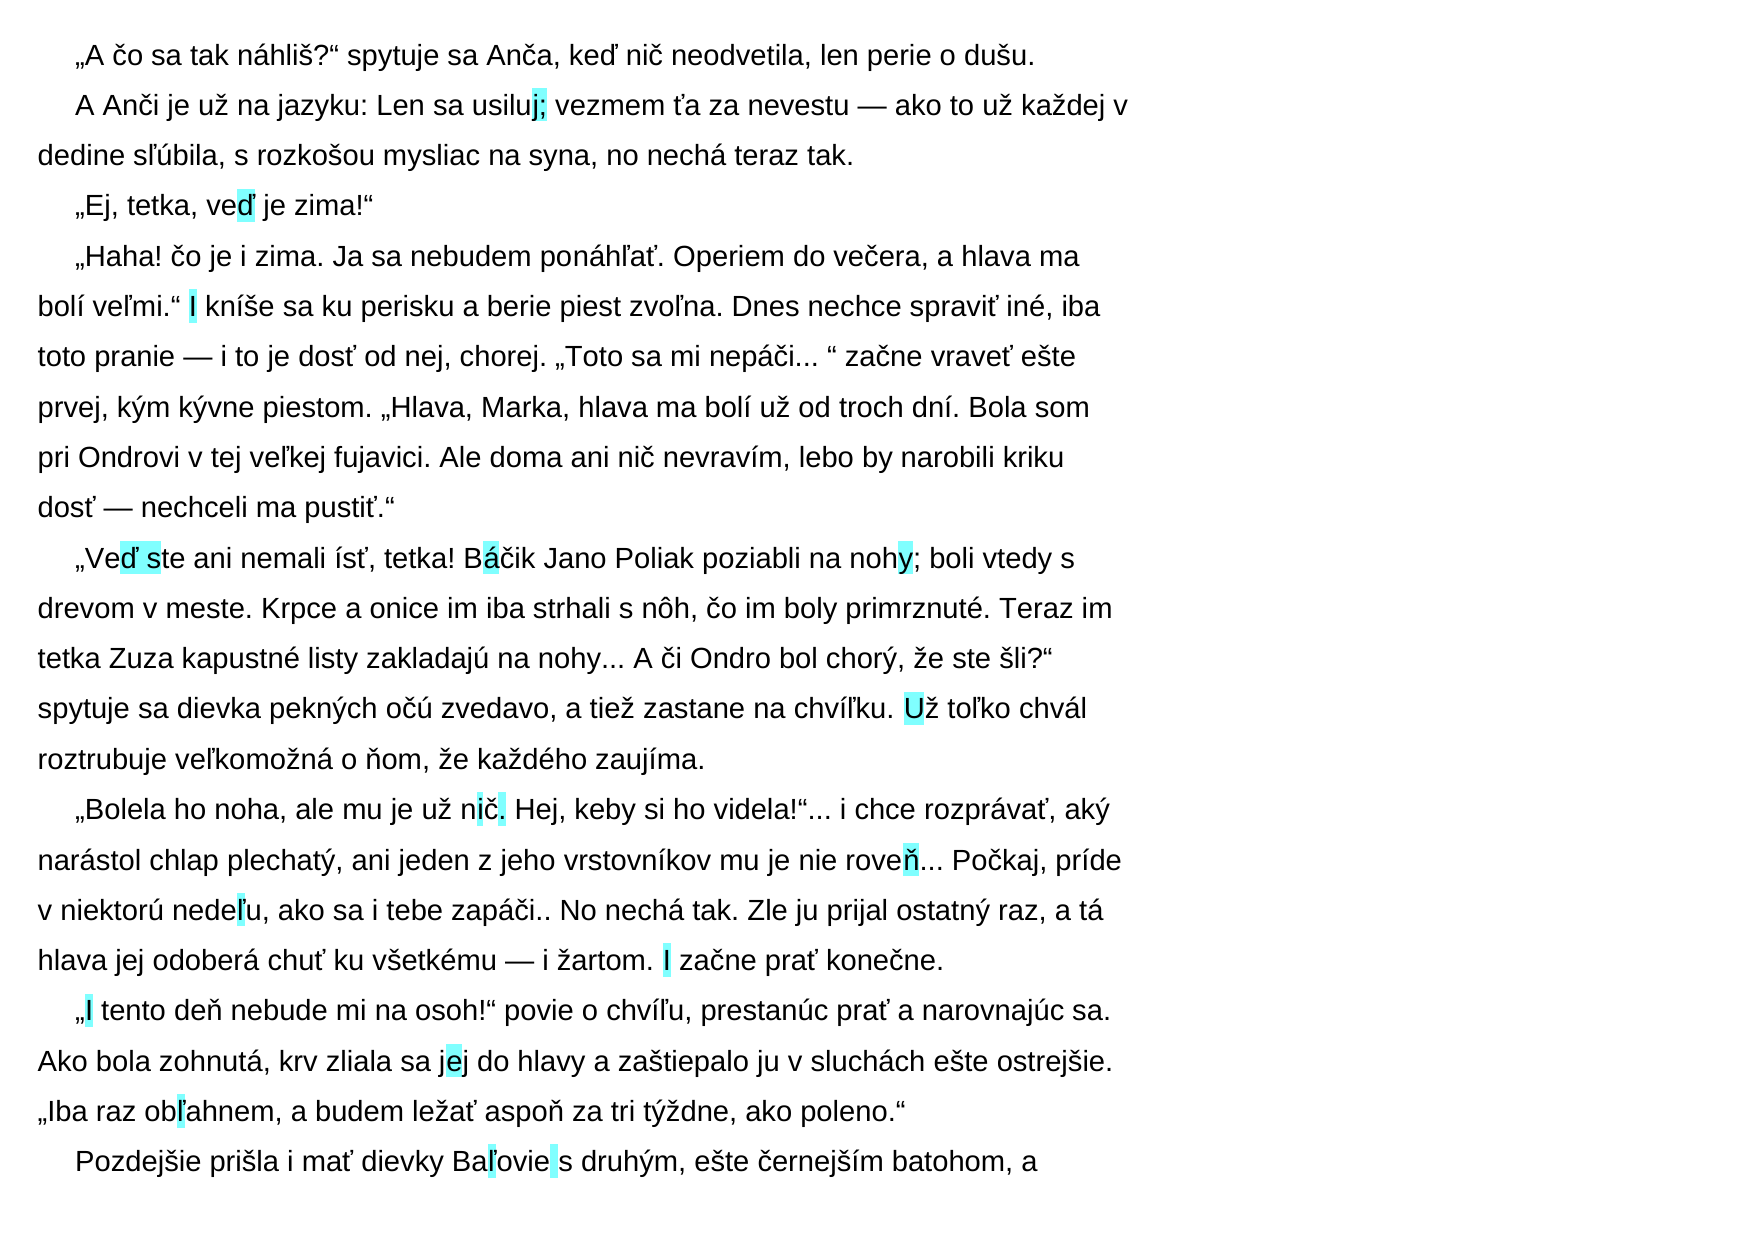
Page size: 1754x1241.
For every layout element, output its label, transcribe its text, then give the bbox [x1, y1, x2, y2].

text Pozdejšie prišla i mať dievky Baľovie s dru­hým, ešte černejším batohom, a [37, 1144, 1130, 1178]
text A Anči je už na jazyku: Len sa usiluj; ve­zmem ťa za nevestu — ako to už každej v de­dine sľúbila, s rozkošou mysliac na syna, no nechá teraz tak. [37, 88, 1130, 172]
text „I tento deň nebude mi na osoh!“ povie o chvíľu, prestanúc prať a narovnajúc sa. Ako bola zohnutá, krv zliala sa jej do hlavy a zaštiepalo ju v sluchách ešte ostrejšie. „Iba raz obľahnem, a budem ležať aspoň za tri týždne, ako poleno.“ [37, 993, 1130, 1128]
text „Bolela ho noha, ale mu je už nič. Hej, keby si ho videla!“... i chce rozprávať, aký narástol chlap plechatý, ani jeden z jeho vrstovníkov mu je nie roveň... Počkaj, príde v niektorú nedeľu, ako sa i tebe zapáči.. No nechá tak. Zle ju prijal ostatný raz, a tá hlava jej odoberá chuť ku všetkému — i žartom. I začne prať konečne. [37, 792, 1130, 977]
text „A čo sa tak náhliš?“ spytuje sa Anča, keď nič neodvetila, len perie o dušu. [37, 37, 1130, 71]
text „Ej, tetka, veď je zima!“ [37, 188, 1130, 222]
text „Veď ste ani nemali ísť, tetka! Báčik Jano Poliak poziabli na nohy; boli vtedy s drevom v meste. Krpce a onice im iba strhali s nôh, čo im boly primrznuté. Teraz im tetka Zuza kapustné listy zakladajú na nohy... A či Ondro bol chorý, že ste šli?“ spytuje sa dievka pekných očú zvedavo, a tiež zastane na chvíľku. Už toľko chvál roztrubuje veľko­možná o ňom, že každého zaujíma. [37, 541, 1130, 775]
text „Haha! čo je i zima. Ja sa nebudem po­náhľať. Operiem do večera, a hlava ma bolí veľmi.“ I kníše sa ku perisku a berie piest zvoľna. Dnes nechce spraviť iné, iba toto pranie — i to je dosť od nej, chorej. „Toto sa mi nepáči... “ začne vraveť ešte prvej, kým kývne piestom. „Hlava, Marka, hlava ma bolí už od troch dní. Bola som pri Ondrovi v tej veľkej fujavici. Ale doma ani nič nevravím, lebo by narobili kriku dosť — nechceli ma pustiť.“ [37, 239, 1130, 524]
